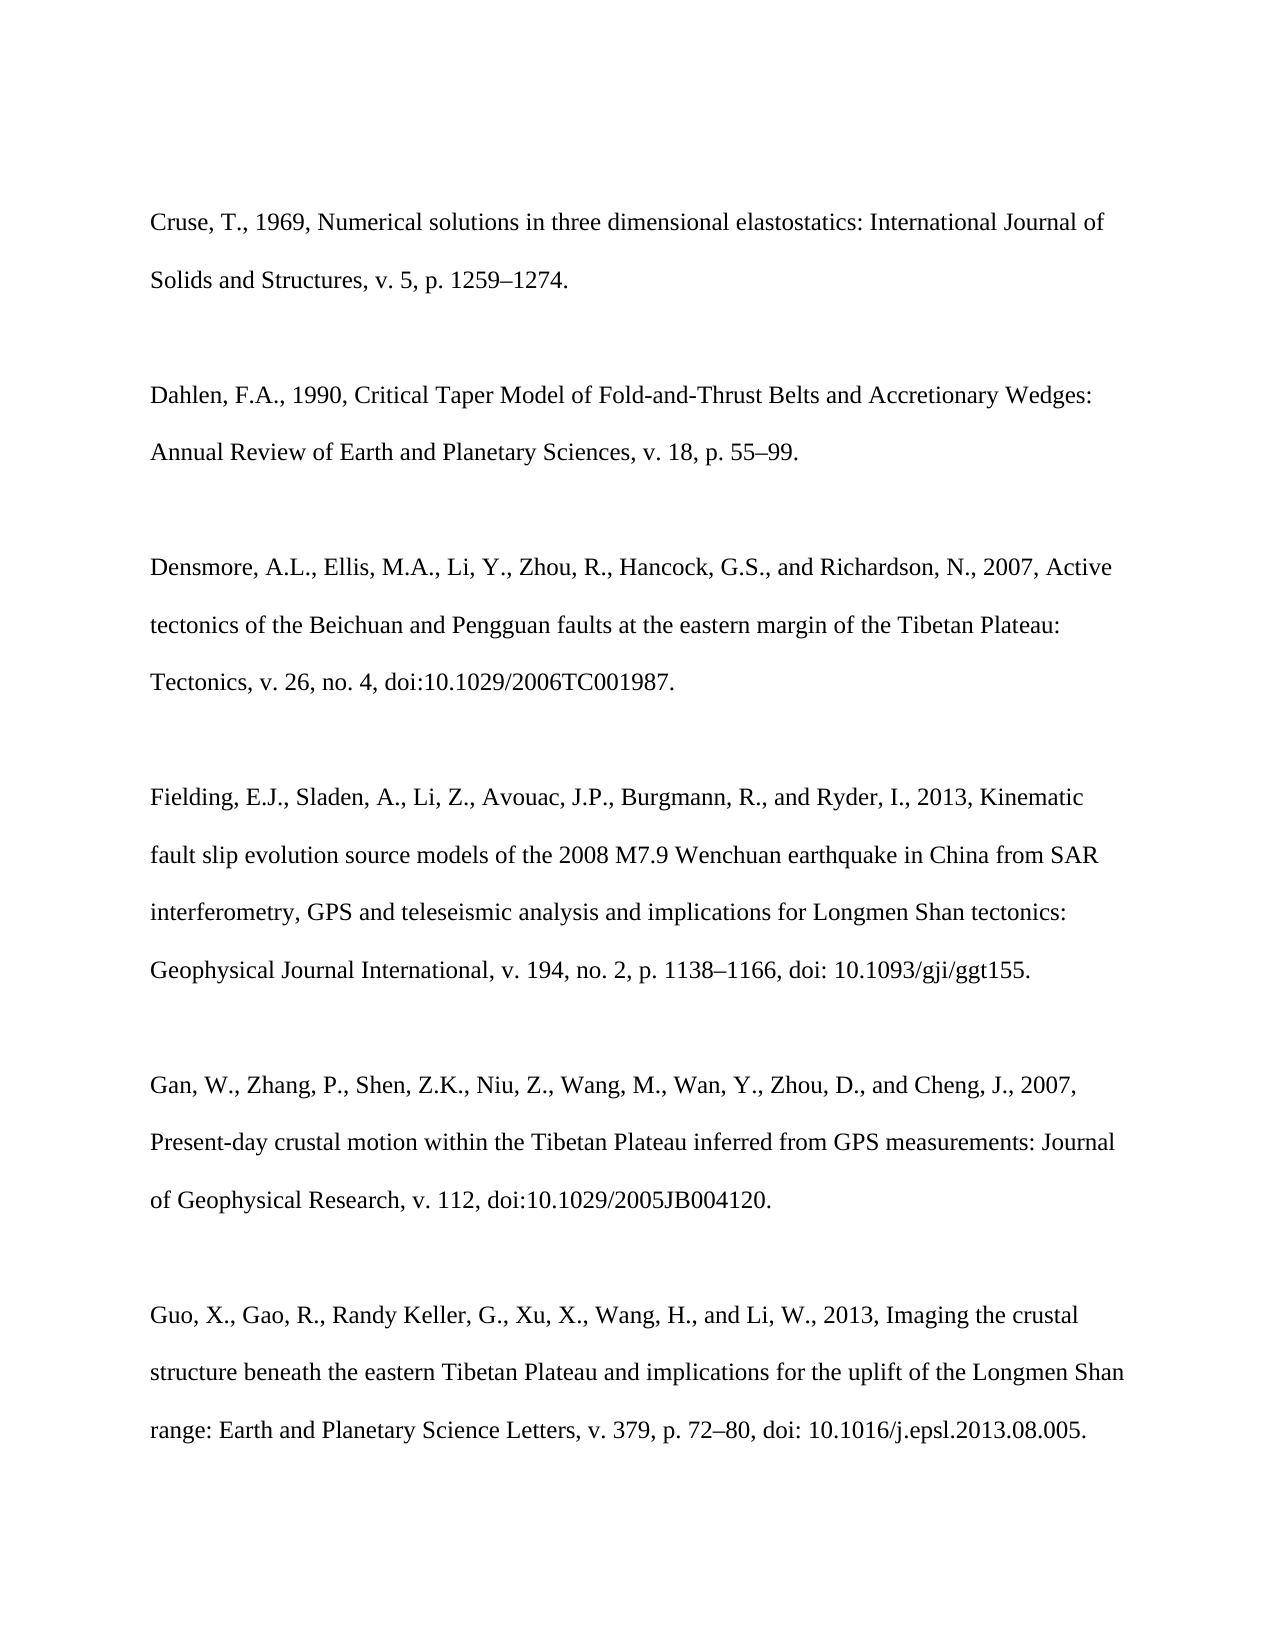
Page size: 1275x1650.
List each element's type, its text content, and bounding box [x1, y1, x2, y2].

text Fielding, E.J., Sladen, A., Li, Z., Avouac, J.P., Burgmann, R., and Ryder, I., 2013, Kinematic fault slip evolution source models of the 2008 M7.9 Wenchuan earthquake in China from SAR interferometry, GPS and teleseismic analysis and implications for Longmen Shan tectonics: Geophysical Journal International, v. 194, no. 2, p. 1138–1166, doi: 10.1093/gji/ggt155. [150, 782, 1125, 984]
text Densmore, A.L., Ellis, M.A., Li, Y., Zhou, R., Hancock, G.S., and Richardson, N., 2007, Active tectonics of the Beichuan and Pengguan faults at the eastern margin of the Tibetan Plateau: Tectonics, v. 26, no. 4, doi:10.1029/2006TC001987. [150, 552, 1125, 696]
text Guo, X., Gao, R., Randy Keller, G., Xu, X., Wang, H., and Li, W., 2013, Imaging the crustal structure beneath the eastern Tibetan Plateau and implications for the uplift of the Longmen Shan range: Earth and Planetary Science Letters, v. 379, p. 72–80, doi: 10.1016/j.epsl.2013.08.005. [150, 1300, 1125, 1444]
text Cruse, T., 1969, Numerical solutions in three dimensional elastostatics: International Journal of Solids and Structures, v. 5, p. 1259–1274. [150, 207, 1125, 294]
text Gan, W., Zhang, P., Shen, Z.K., Niu, Z., Wang, M., Wan, Y., Zhou, D., and Cheng, J., 2007, Present-day crustal motion within the Tibetan Plateau inferred from GPS measurements: Journal of Geophysical Research, v. 112, doi:10.1029/2005JB004120. [150, 1070, 1125, 1214]
text Dahlen, F.A., 1990, Critical Taper Model of Fold-and-Thrust Belts and Accretionary Wedges: Annual Review of Earth and Planetary Sciences, v. 18, p. 55–99. [150, 380, 1125, 466]
